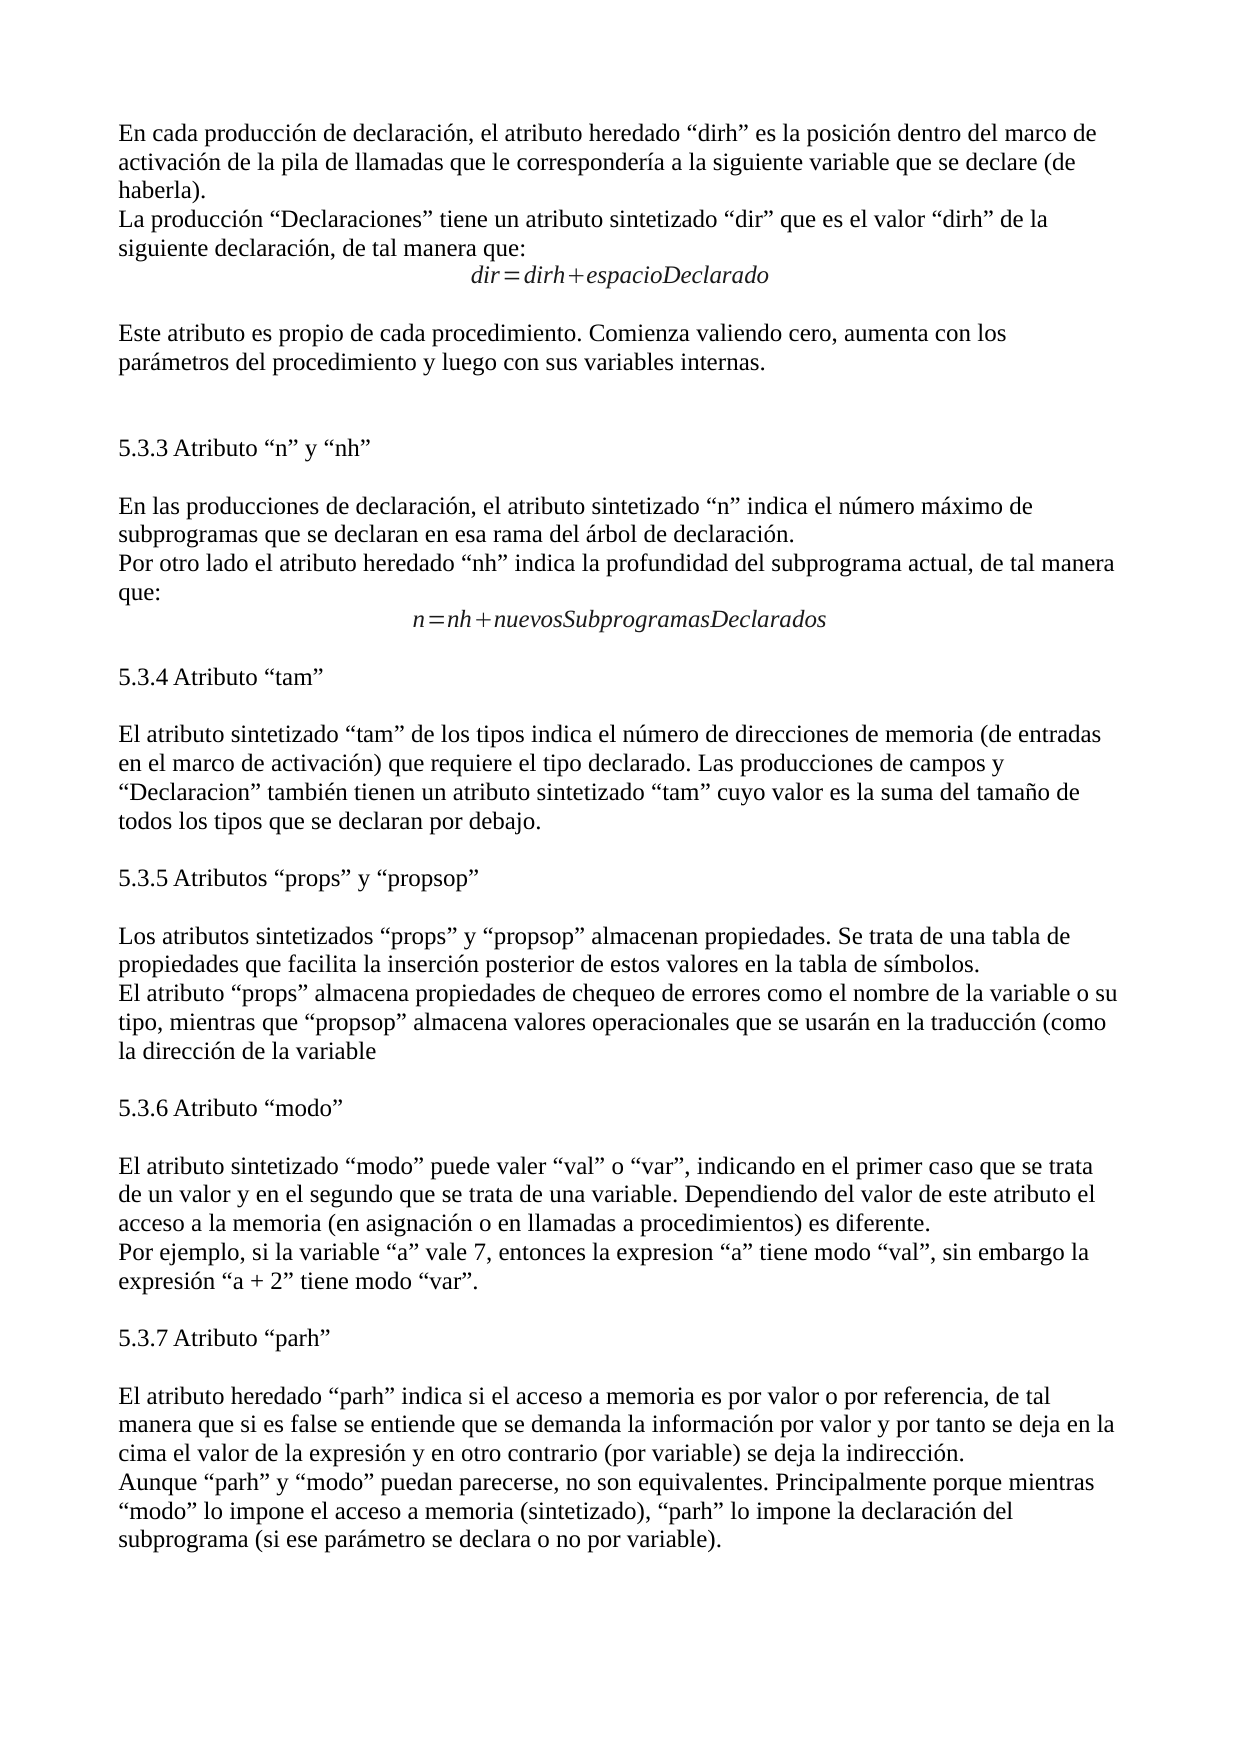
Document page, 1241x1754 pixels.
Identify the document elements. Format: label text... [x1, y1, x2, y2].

text Este atributo es propio de cada procedimiento. Comienza valiendo cero, aumenta con los parámetros del procedimiento y luego con sus variables internas. [118, 318, 1122, 376]
text El atributo “props” almacena propiedades de chequeo de errores como el nombre de la variable o su tipo, mientras que “propsop” almacena valores operacionales que se usarán en la traducción (como la dirección de la variable [118, 978, 1122, 1064]
text En cada producción de declaración, el atributo heredado “dirh” es la posición dentro del marco de activación de la pila de llamadas que le correspondería a la siguiente variable que se declare (de haberla). [118, 118, 1122, 204]
text 5.3.7 Atributo “parh” [118, 1323, 1122, 1352]
text La producción “Declaraciones” tiene un atributo sintetizado “dir” que es el valor “dirh” de la siguiente declaración, de tal manera que: [118, 204, 1122, 262]
text 5.3.3 Atributo “n” y “nh” [118, 433, 1122, 462]
text 5.3.6 Atributo “modo” [118, 1093, 1122, 1122]
text En las producciones de declaración, el atributo sintetizado “n” indica el número máximo de subprogramas que se declaran en esa rama del árbol de declaración. Por otro lado el atributo heredado “nh” indica la profundidad del subprograma actual, de tal manera que: [118, 491, 1122, 606]
text Aunque “parh” y “modo” puedan parecerse, no son equivalentes. Principalmente porque mientras “modo” lo impone el acceso a memoria (sintetizado), “parh” lo impone la declaración del subprograma (si ese parámetro se declara o no por variable). [118, 1467, 1122, 1553]
text El atributo sintetizado “tam” de los tipos indica el número de direcciones de memoria (de entradas en el marco de activación) que requiere el tipo declarado. Las producciones de campos y “Declaracion” también tienen un atributo sintetizado “tam” cuyo valor es la suma del tamaño de todos los tipos que se declaran por debajo. [118, 719, 1122, 834]
text El atributo heredado “parh” indica si el acceso a memoria es por valor o por referencia, de tal manera que si es false se entiende que se demanda la información por valor y por tanto se deja en la cima el valor de la expresión y en otro contrario (por variable) se deja la indirección. [118, 1381, 1122, 1467]
text Los atributos sintetizados “props” y “propsop” almacenan propiedades. Se trata de una tabla de propiedades que facilita la inserción posterior de estos valores en la tabla de símbolos. [118, 921, 1122, 978]
text 5.3.4 Atributo “tam” [118, 662, 1122, 691]
text El atributo sintetizado “modo” puede valer “val” o “var”, indicando en el primer caso que se trata de un valor y en el segundo que se trata de una variable. Dependiendo del valor de este atributo el acceso a la memoria (en asignación o en llamadas a procedimientos) es diferente. Por ejemplo, si la variable “a” vale 7, entonces la expresion “a” tiene modo “val”, sin embargo la expresión “a + 2” tiene modo “var”. [118, 1151, 1122, 1294]
text 5.3.5 Atributos “props” y “propsop” [118, 863, 1122, 892]
